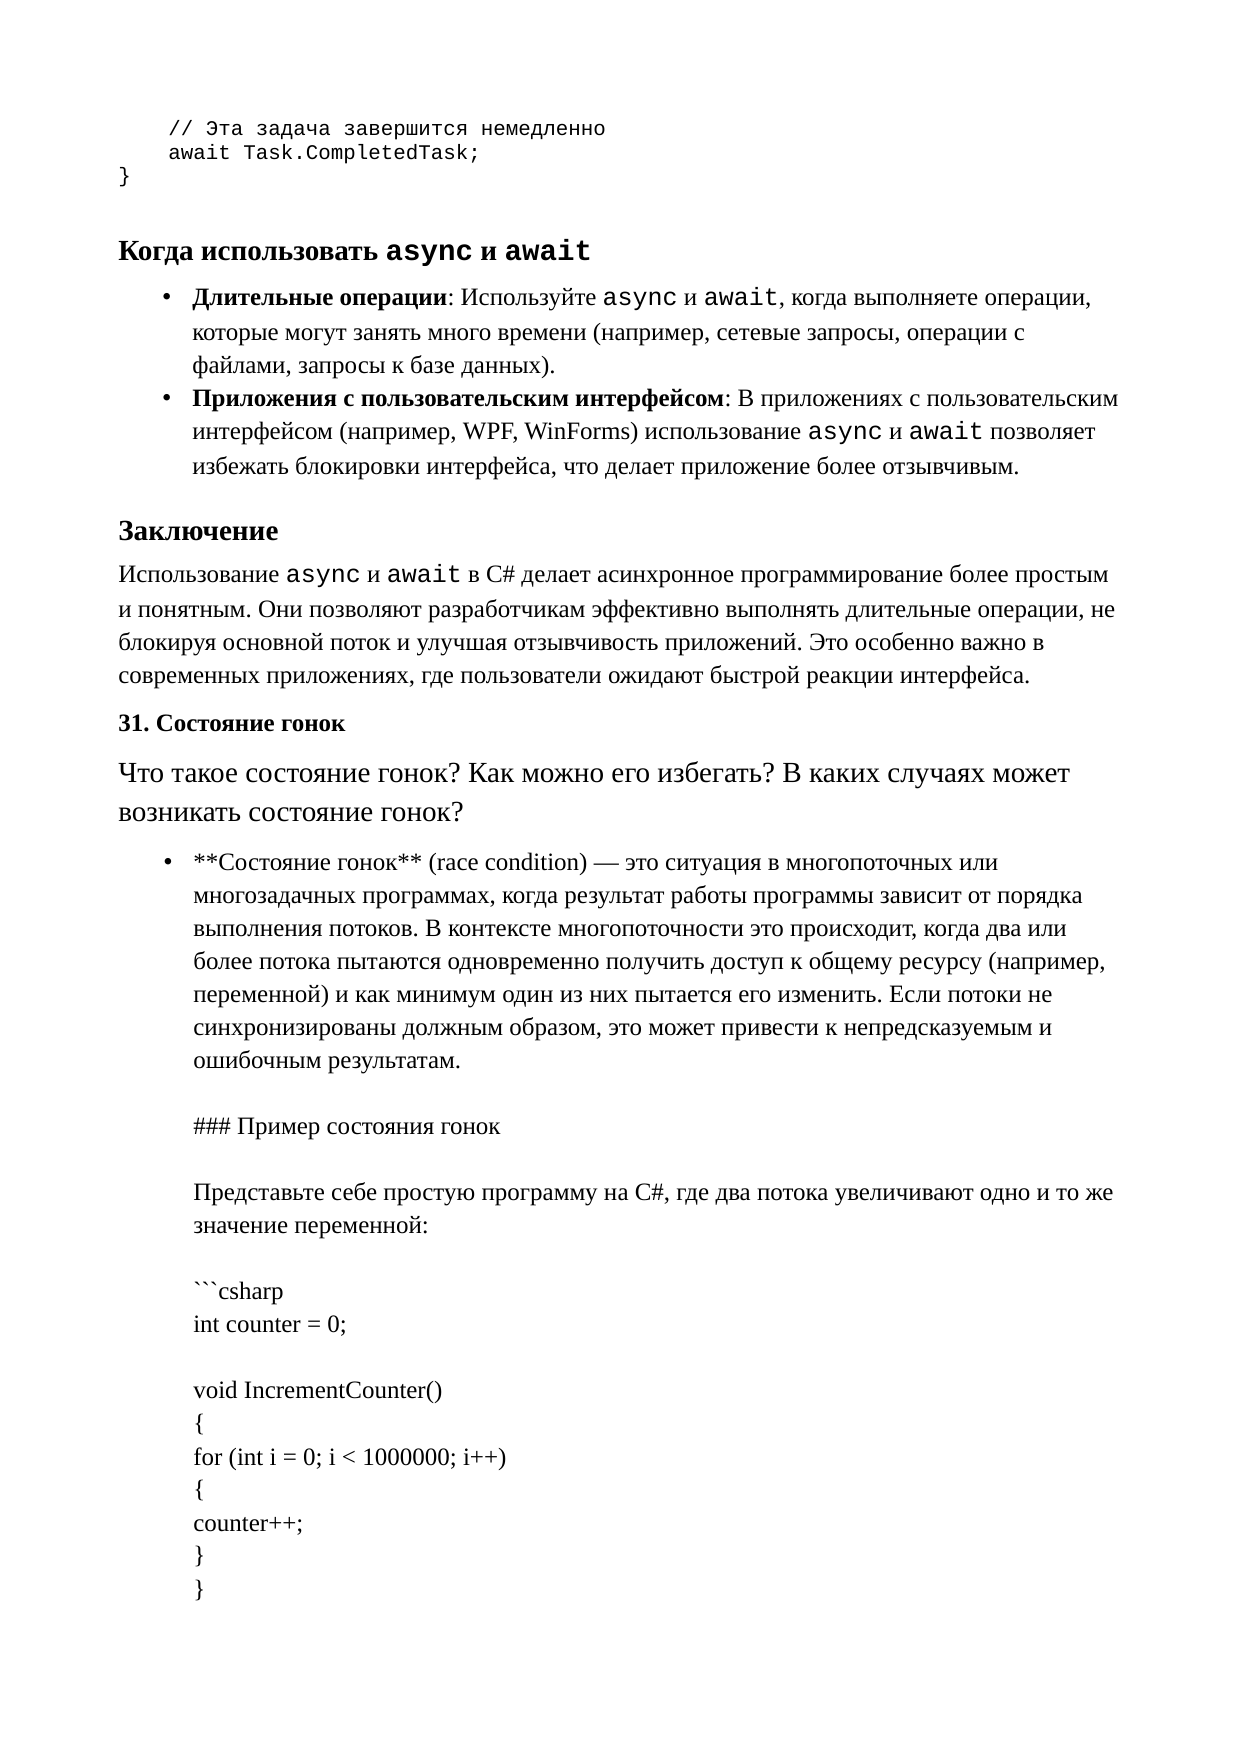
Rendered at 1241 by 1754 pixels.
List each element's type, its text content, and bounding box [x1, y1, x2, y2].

list Приложения с пользовательским интерфейсом: В приложениях с пользовательским интерфейсом (например, WPF, WinForms) использование async и await позволяет избежать блокировки интерфейса, что делает приложение более отзывчивым. [162, 383, 1122, 480]
list Длительные операции: Используйте async и await, когда выполняете операции, которые могут занять много времени (например, сетевые запросы, операции с файлами, запросы к базе данных). [162, 282, 1122, 378]
text Что такое состояние гонок? Как можно его избегать? В каких случаях может возникать состояние гонок? [118, 756, 1122, 828]
text 31. Состояние гонок [118, 708, 1122, 737]
text await Task.CompletedTask; [118, 142, 1122, 165]
text Использование async и await в C# делает асинхронное программирование более простым и понятным. Они позволяют разработчикам эффективно выполнять длительные операции, не блокируя основной поток и улучшая отзывчивость приложений. Это особенно важно в современных приложениях, где пользователи ожидают быстрой реакции интерфейса. [118, 559, 1122, 689]
subtitle Когда использовать async и await [118, 233, 1122, 269]
text } [118, 165, 1122, 189]
text // Эта задача завершится немедленно [118, 118, 1122, 142]
subtitle Заключение [118, 513, 1122, 547]
list **Состояние гонок** (race condition) — это ситуация в многопоточных или многозадачных программах, когда результат работы программы зависит от порядка выполнения потоков. В контексте многопоточности это происходит, когда два или более потока пытаются одновременно получить доступ к общему ресурсу (например, переменной) и как минимум один из них пытается его изменить. Если потоки не синхронизированы должным образом, это может привести к непредсказуемым и ошибочным результатам. ### Пример состояния гонок Представьте себе простую программу на C#, где два потока увеличивают одно и то же значение переменной: ```csharp int counter = 0; void IncrementCounter() { for (int i = 0; i < 1000000; i++) { counter++; } } [164, 847, 1122, 1635]
